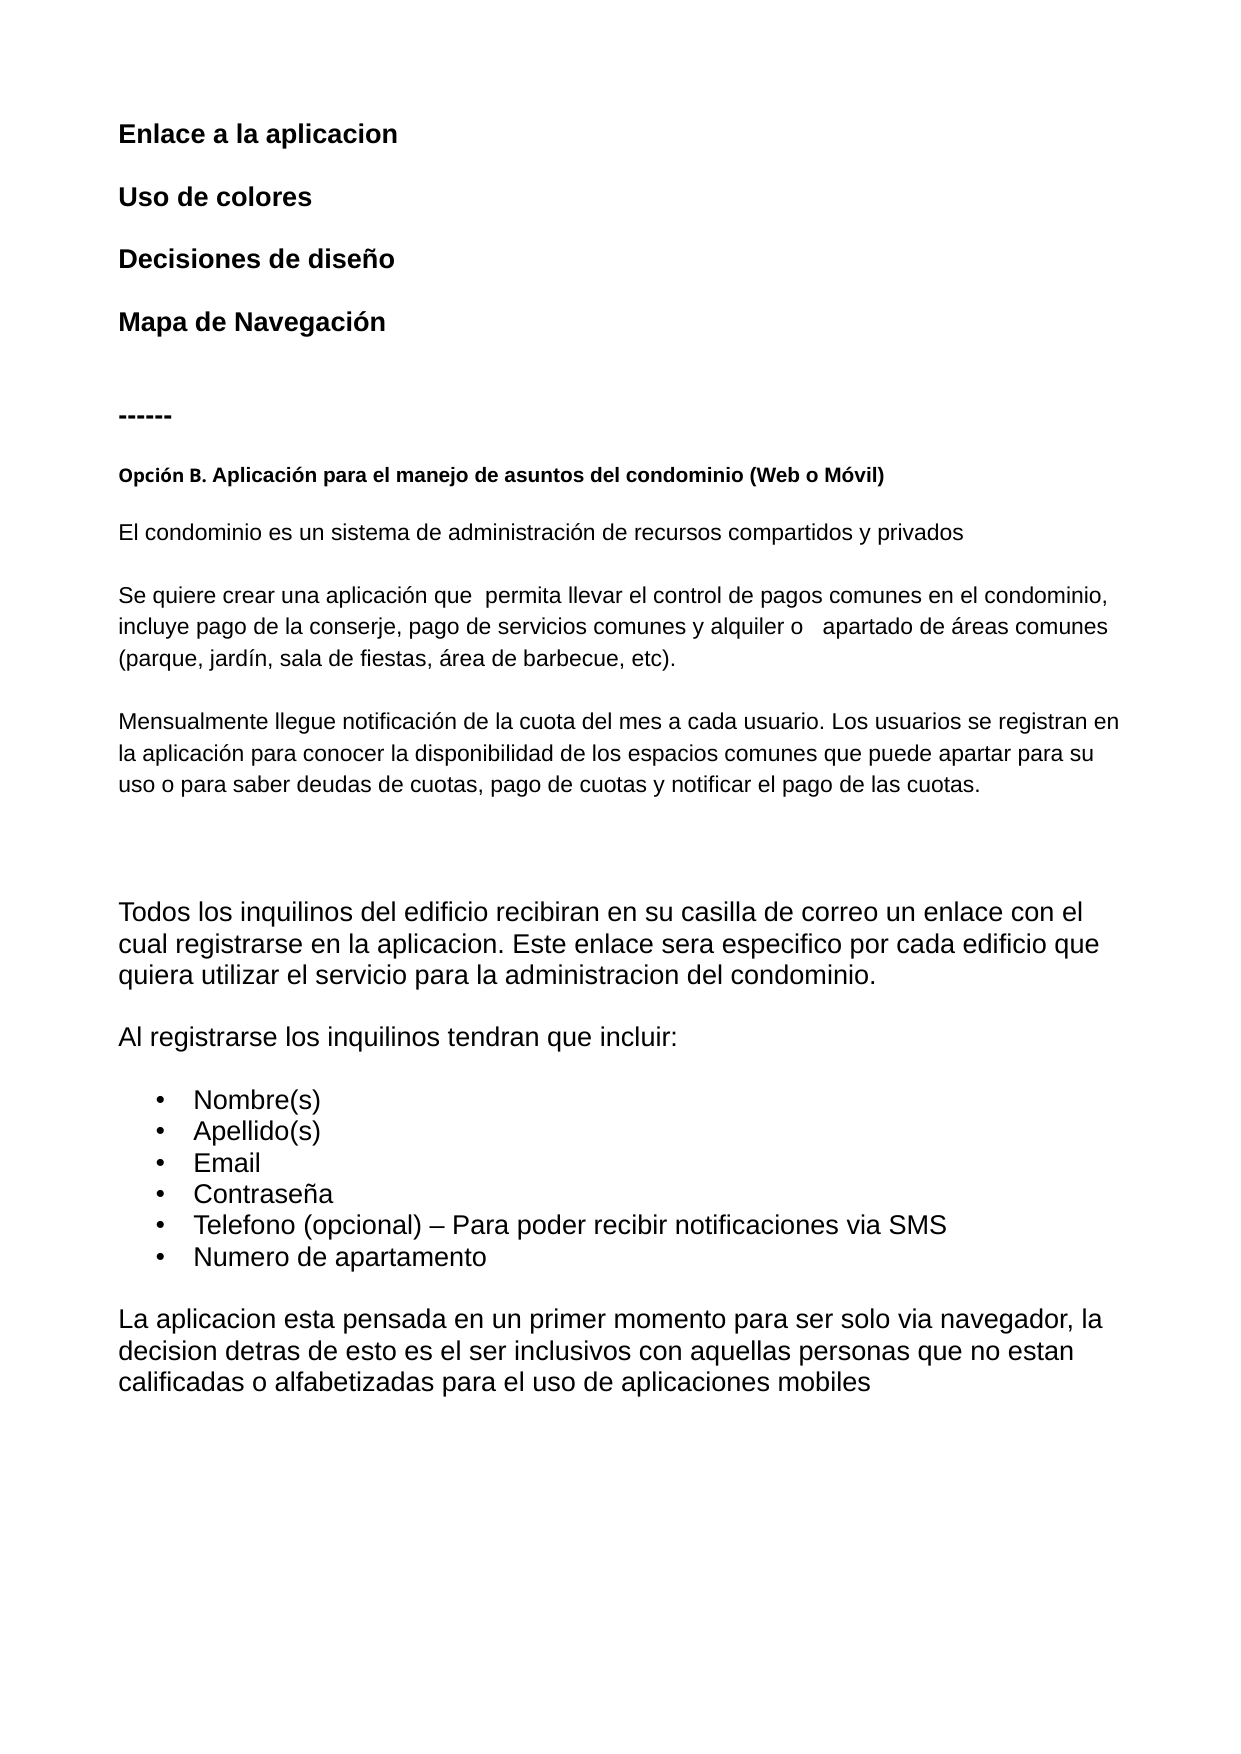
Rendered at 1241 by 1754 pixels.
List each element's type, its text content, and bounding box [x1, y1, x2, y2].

text Al registrarse los inquilinos tendran que incluir: [118, 1021, 1122, 1053]
list Numero de apartamento [156, 1241, 1122, 1272]
text La aplicacion esta pensada en un primer momento para ser solo via navegador, la decision detras de esto es el ser inclusivos con aquellas personas que no estan calificadas o alfabetizadas para el uso de aplicaciones mobiles [118, 1303, 1122, 1397]
text ------ [118, 399, 1122, 431]
list Contraseña [156, 1178, 1122, 1209]
list Nombre(s) [156, 1084, 1122, 1115]
text Se quiere crear una aplicación que permita llevar el control de pagos comunes en el condominio, incluye pago de la conserje, pago de servicios comunes y alquiler o apartado de áreas comunes (parque, jardín, sala de fiestas, área de barbecue, etc). [118, 582, 1122, 671]
list Apellido(s) [156, 1115, 1122, 1147]
text Mensualmente llegue notificación de la cuota del mes a cada usuario. Los usuarios se registran en la aplicación para conocer la disponibilidad de los espacios comunes que puede apartar para su uso o para saber deudas de cuotas, pago de cuotas y notificar el pago de las cuotas. [118, 708, 1122, 797]
text Mapa de Navegación [118, 306, 1122, 337]
text Enlace a la aplicacion [118, 118, 1122, 149]
text El condominio es un sistema de administración de recursos compartidos y privados [118, 519, 1122, 545]
text Decisiones de diseño [118, 243, 1122, 274]
text Uso de colores [118, 181, 1122, 212]
text Opción B. Aplicación para el manejo de asuntos del condominio (Web o Móvil) [118, 462, 1122, 487]
list Telefono (opcional) – Para poder recibir notificaciones via SMS [156, 1209, 1122, 1241]
text Todos los inquilinos del edificio recibiran en su casilla de correo un enlace con el cual registrarse en la aplicacion. Este enlace sera especifico por cada edificio que quiera utilizar el servicio para la administracion del condominio. [118, 896, 1122, 990]
list Email [156, 1147, 1122, 1178]
